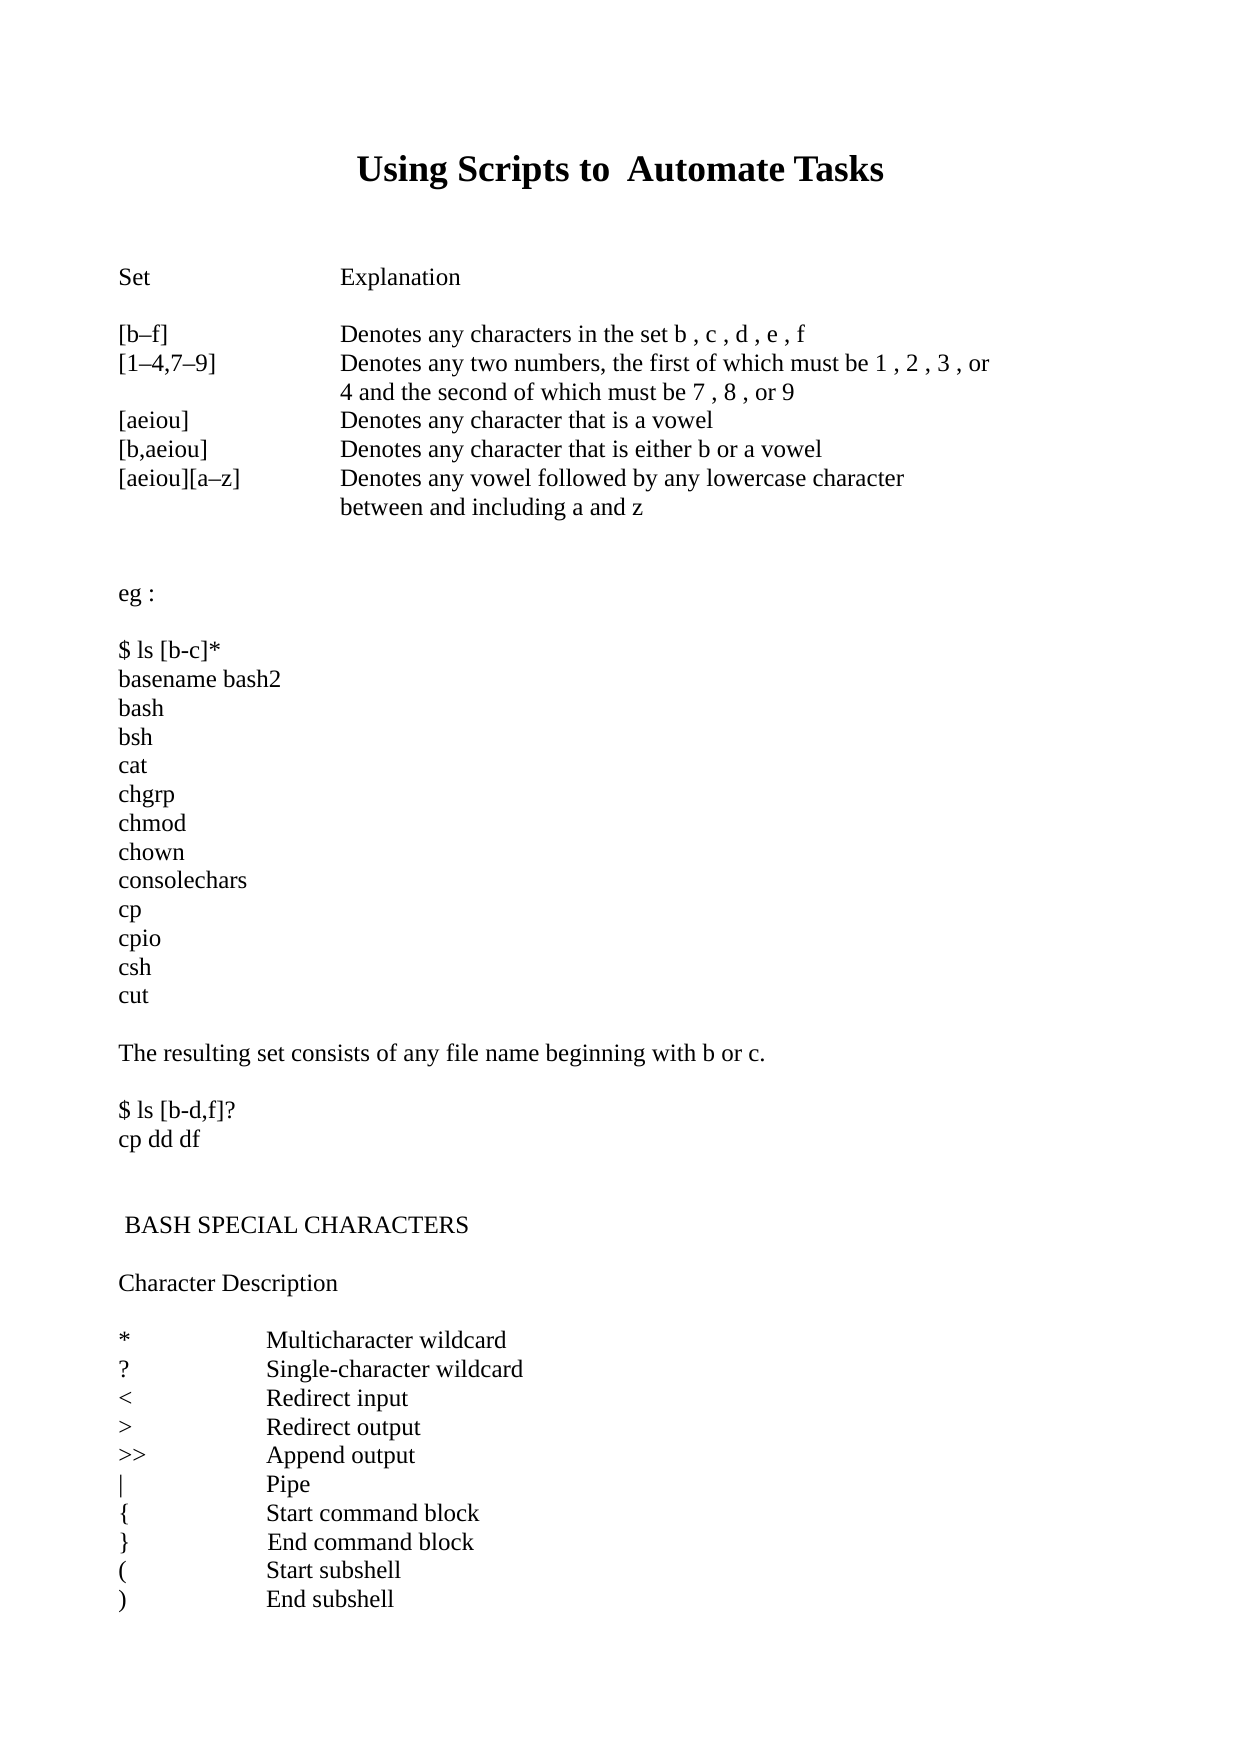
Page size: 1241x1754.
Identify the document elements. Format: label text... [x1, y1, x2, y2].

text cpio [118, 923, 1122, 952]
text { Start command block [118, 1498, 1122, 1527]
text [1–4,7–9] Denotes any two numbers, the first of which must be 1 , 2 , 3 , or [118, 348, 1122, 377]
text cut [118, 981, 1122, 1009]
text [b–f] Denotes any characters in the set b , c , d , e , f [118, 319, 1122, 348]
text BASH SPECIAL CHARACTERS [118, 1211, 1122, 1239]
text < Redirect input [118, 1383, 1122, 1412]
text basename bash2 [118, 664, 1122, 693]
text Character Description [118, 1268, 1122, 1297]
text between and including a and z [118, 492, 1122, 521]
text chgrp [118, 779, 1122, 808]
text bash [118, 693, 1122, 722]
text > Redirect output [118, 1412, 1122, 1441]
text 4 and the second of which must be 7 , 8 , or 9 [118, 377, 1122, 406]
text ) End subshell [118, 1584, 1122, 1613]
text >> Append output [118, 1441, 1122, 1469]
text * Multicharacter wildcard [118, 1326, 1122, 1354]
text cp dd df [118, 1124, 1122, 1153]
text [aeiou] Denotes any character that is a vowel [118, 406, 1122, 434]
text csh [118, 952, 1122, 981]
text $ ls [b-c]* [118, 636, 1122, 664]
text } End command block [118, 1527, 1122, 1556]
text The resulting set consists of any file name beginning with b or c. [118, 1038, 1122, 1067]
text chmod [118, 808, 1122, 837]
text cat [118, 751, 1122, 779]
text Set Explanation [118, 262, 1122, 291]
text Using Scripts to Automate Tasks [118, 147, 1122, 190]
text [aeiou][a–z] Denotes any vowel followed by any lowercase character [118, 463, 1122, 492]
text cp [118, 894, 1122, 923]
text | Pipe [118, 1469, 1122, 1498]
text ? Single-character wildcard [118, 1354, 1122, 1383]
text $ ls [b-d,f]? [118, 1096, 1122, 1124]
text eg : [118, 578, 1122, 607]
text [b,aeiou] Denotes any character that is either b or a vowel [118, 434, 1122, 463]
text bsh [118, 722, 1122, 751]
text ( Start subshell [118, 1556, 1122, 1584]
text chown [118, 837, 1122, 866]
text consolechars [118, 866, 1122, 894]
